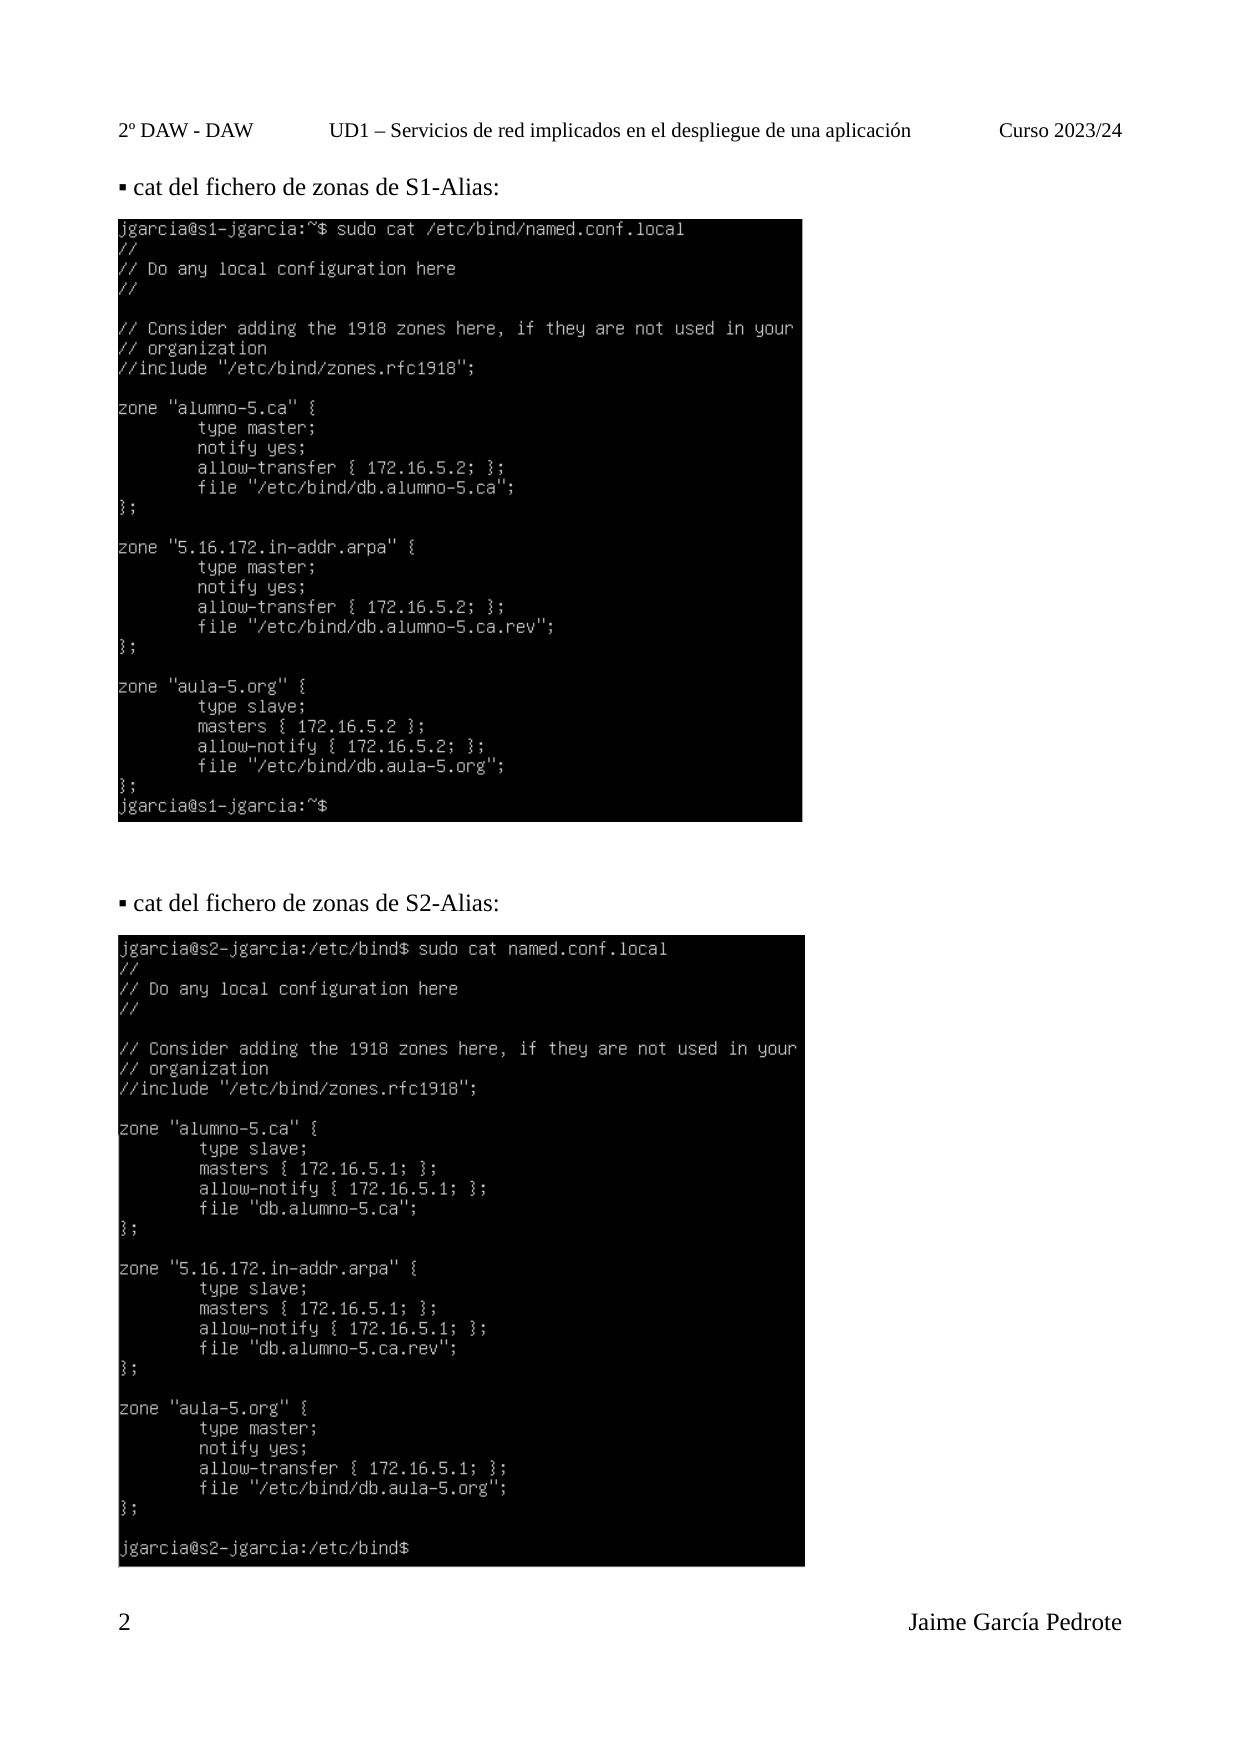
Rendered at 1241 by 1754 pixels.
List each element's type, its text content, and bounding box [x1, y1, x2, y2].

picture [118, 219, 803, 822]
text ▪ cat del fichero de zonas de S1-Alias: [118, 172, 1122, 200]
picture [118, 935, 805, 1568]
text ▪ cat del fichero de zonas de S2-Alias: [118, 888, 1122, 917]
